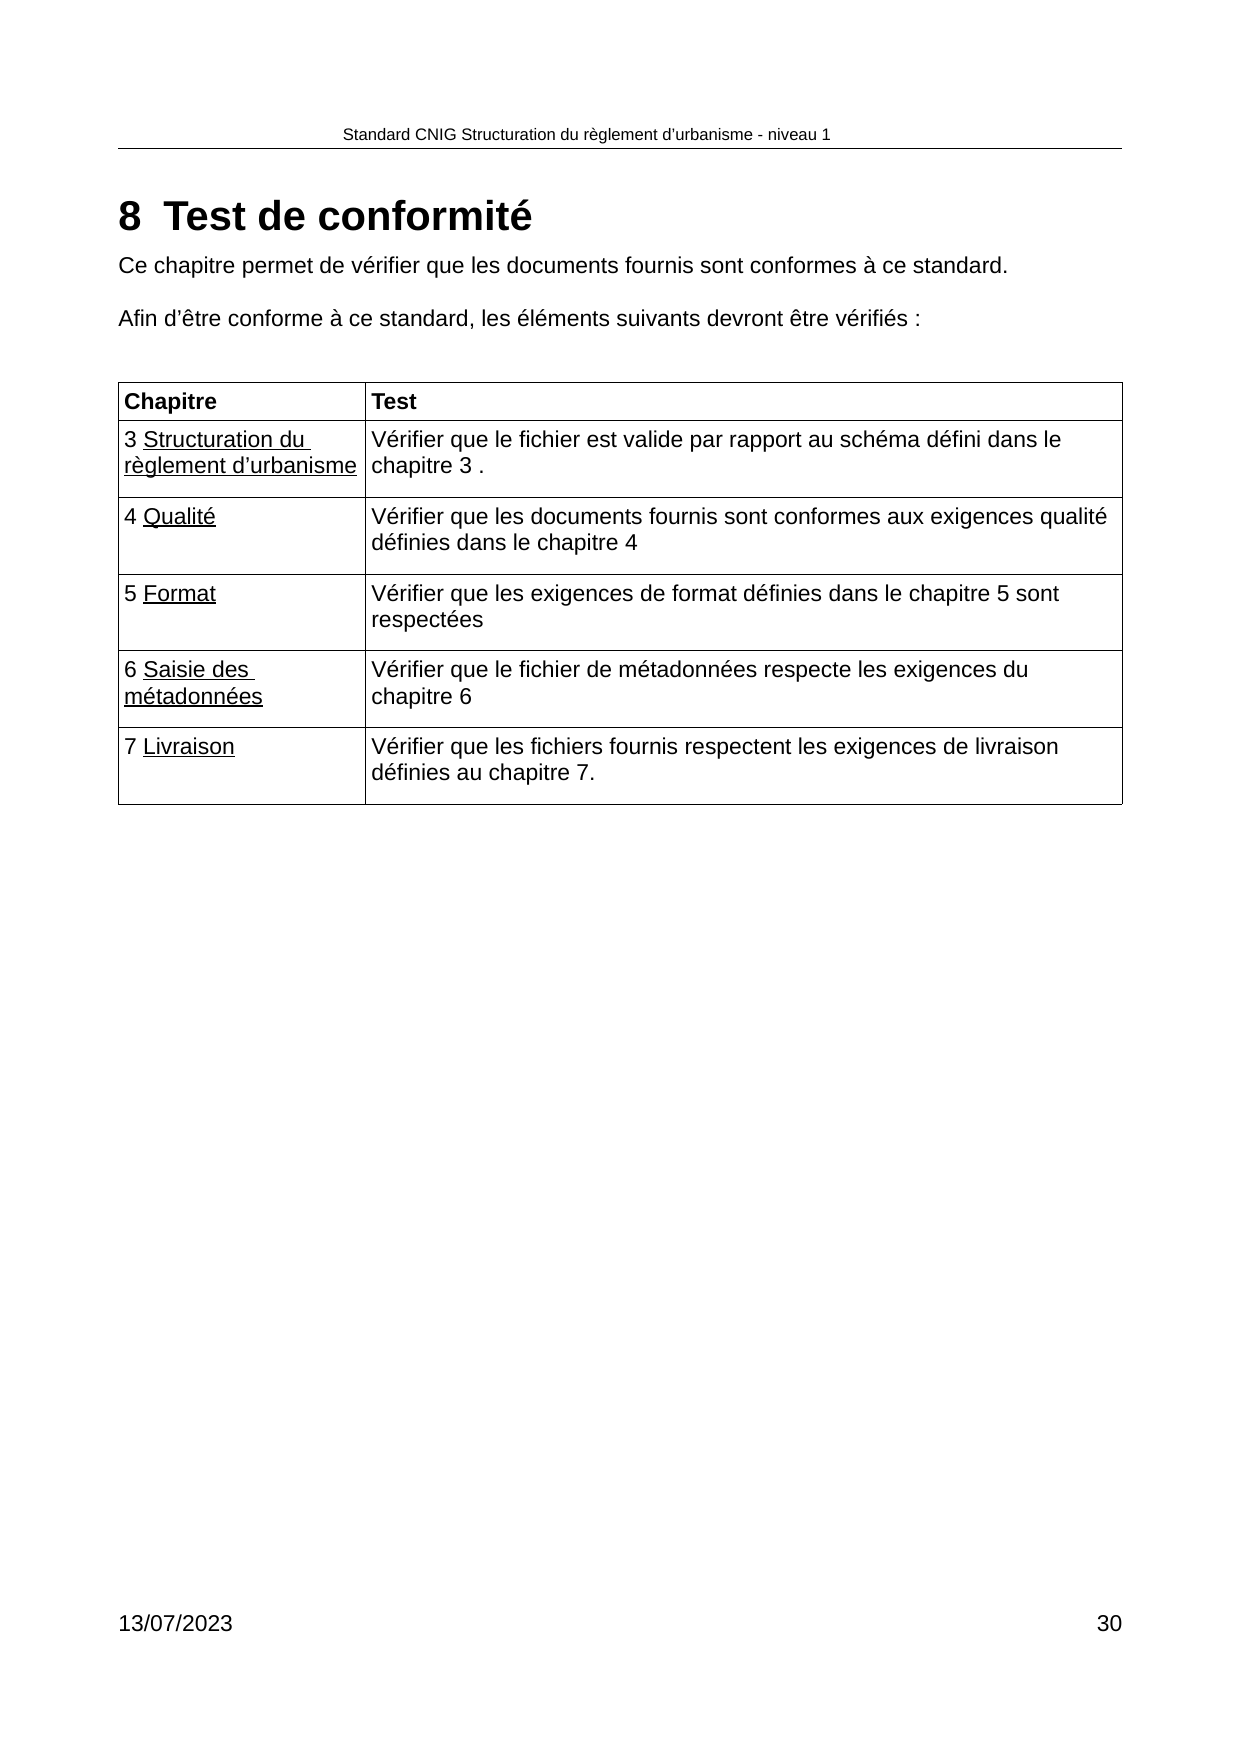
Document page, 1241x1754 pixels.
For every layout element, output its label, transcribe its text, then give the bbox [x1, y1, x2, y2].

table_cell 7 Livraison [119, 728, 365, 804]
table_cell 4 Qualité [119, 498, 365, 574]
table_cell Vérifier que les documents fournis sont conformes aux exigences qualité définies dans le chapitre 4 [366, 498, 1122, 574]
table_cell 5 Format [119, 575, 365, 650]
text Afin d’être conforme à ce standard, les éléments suivants devront être vérifiés : [118, 304, 1122, 331]
text Ce chapitre permet de vérifier que les documents fournis sont conformes à ce standard. [118, 252, 1122, 278]
subtitle Test de conformité [118, 191, 1122, 239]
table_cell 3 Structuration du règlement d’urbanisme [119, 421, 365, 497]
table_cell Vérifier que le fichier de métadonnées respecte les exigences du chapitre 6 [366, 651, 1122, 727]
table_header Chapitre [119, 383, 365, 420]
table_cell Vérifier que les exigences de format définies dans le chapitre 5 sont respectées [366, 575, 1122, 650]
table_cell Vérifier que les fichiers fournis respectent les exigences de livraison définies au chapitre 7. [366, 728, 1122, 804]
table_cell Vérifier que le fichier est valide par rapport au schéma défini dans le chapitre 3 . [366, 421, 1122, 497]
table_header Test [366, 383, 1122, 420]
table_cell 6 Saisie des métadonnées [119, 651, 365, 727]
